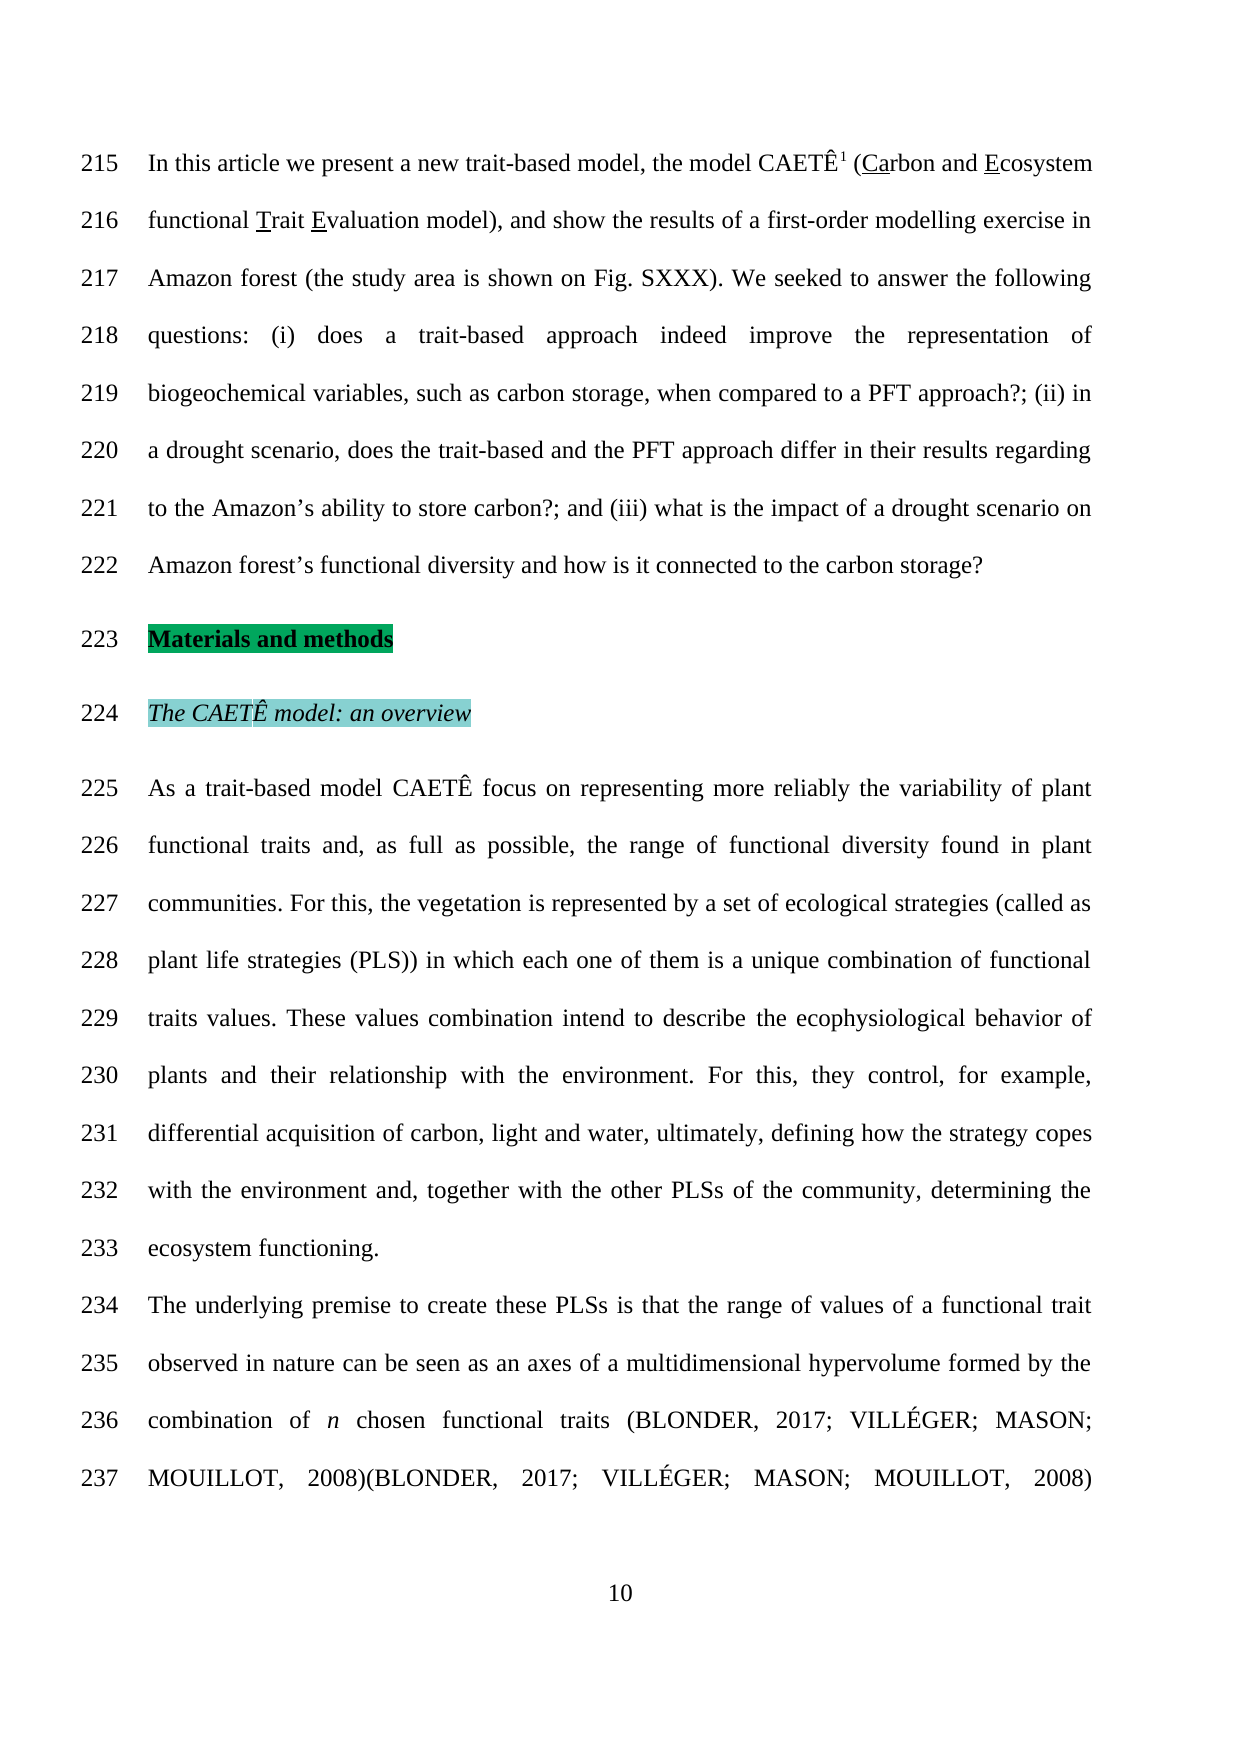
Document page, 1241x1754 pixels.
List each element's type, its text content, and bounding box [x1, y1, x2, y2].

text The CAETÊ model: an overview [148, 698, 1093, 727]
text The underlying premise to create these PLSs is that the range of values of a functional trait observed in nature can be seen as an axes of a multidimensional hypervolume formed by the combination of n chosen functional traits (BLONDER, 2017; VILLÉGER; MASON; MOUILLOT, 2008)(BLONDER, 2017; VILLÉGER; MASON; MOUILLOT, 2008) [148, 1290, 1093, 1491]
text Materials and methods [148, 624, 1093, 653]
text In this article we present a new trait-based model, the model CAETÊ1 (Carbon and Ecosystem functional Trait Evaluation model), and show the results of a first-order modelling exercise in Amazon forest (the study area is shown on Fig. SXXX). We seeked to answer the following questions: (i) does a trait-based approach indeed improve the representation of biogeochemical variables, such as carbon storage, when compared to a PFT approach?; (ii) in a drought scenario, does the trait-based and the PFT approach differ in their results regarding to the Amazon’s ability to store carbon?; and (iii) what is the impact of a drought scenario on Amazon forest’s functional diversity and how is it connected to the carbon storage? [148, 148, 1093, 579]
text As a trait-based model CAETÊ focus on representing more reliably the variability of plant functional traits and, as full as possible, the range of functional diversity found in plant communities. For this, the vegetation is represented by a set of ecological strategies (called as plant life strategies (PLS)) in which each one of them is a unique combination of functional traits values. These values combination intend to describe the ecophysiological behavior of plants and their relationship with the environment. For this, they control, for example, differential acquisition of carbon, light and water, ultimately, defining how the strategy copes with the environment and, together with the other PLSs of the community, determining the ecosystem functioning. [148, 773, 1093, 1261]
